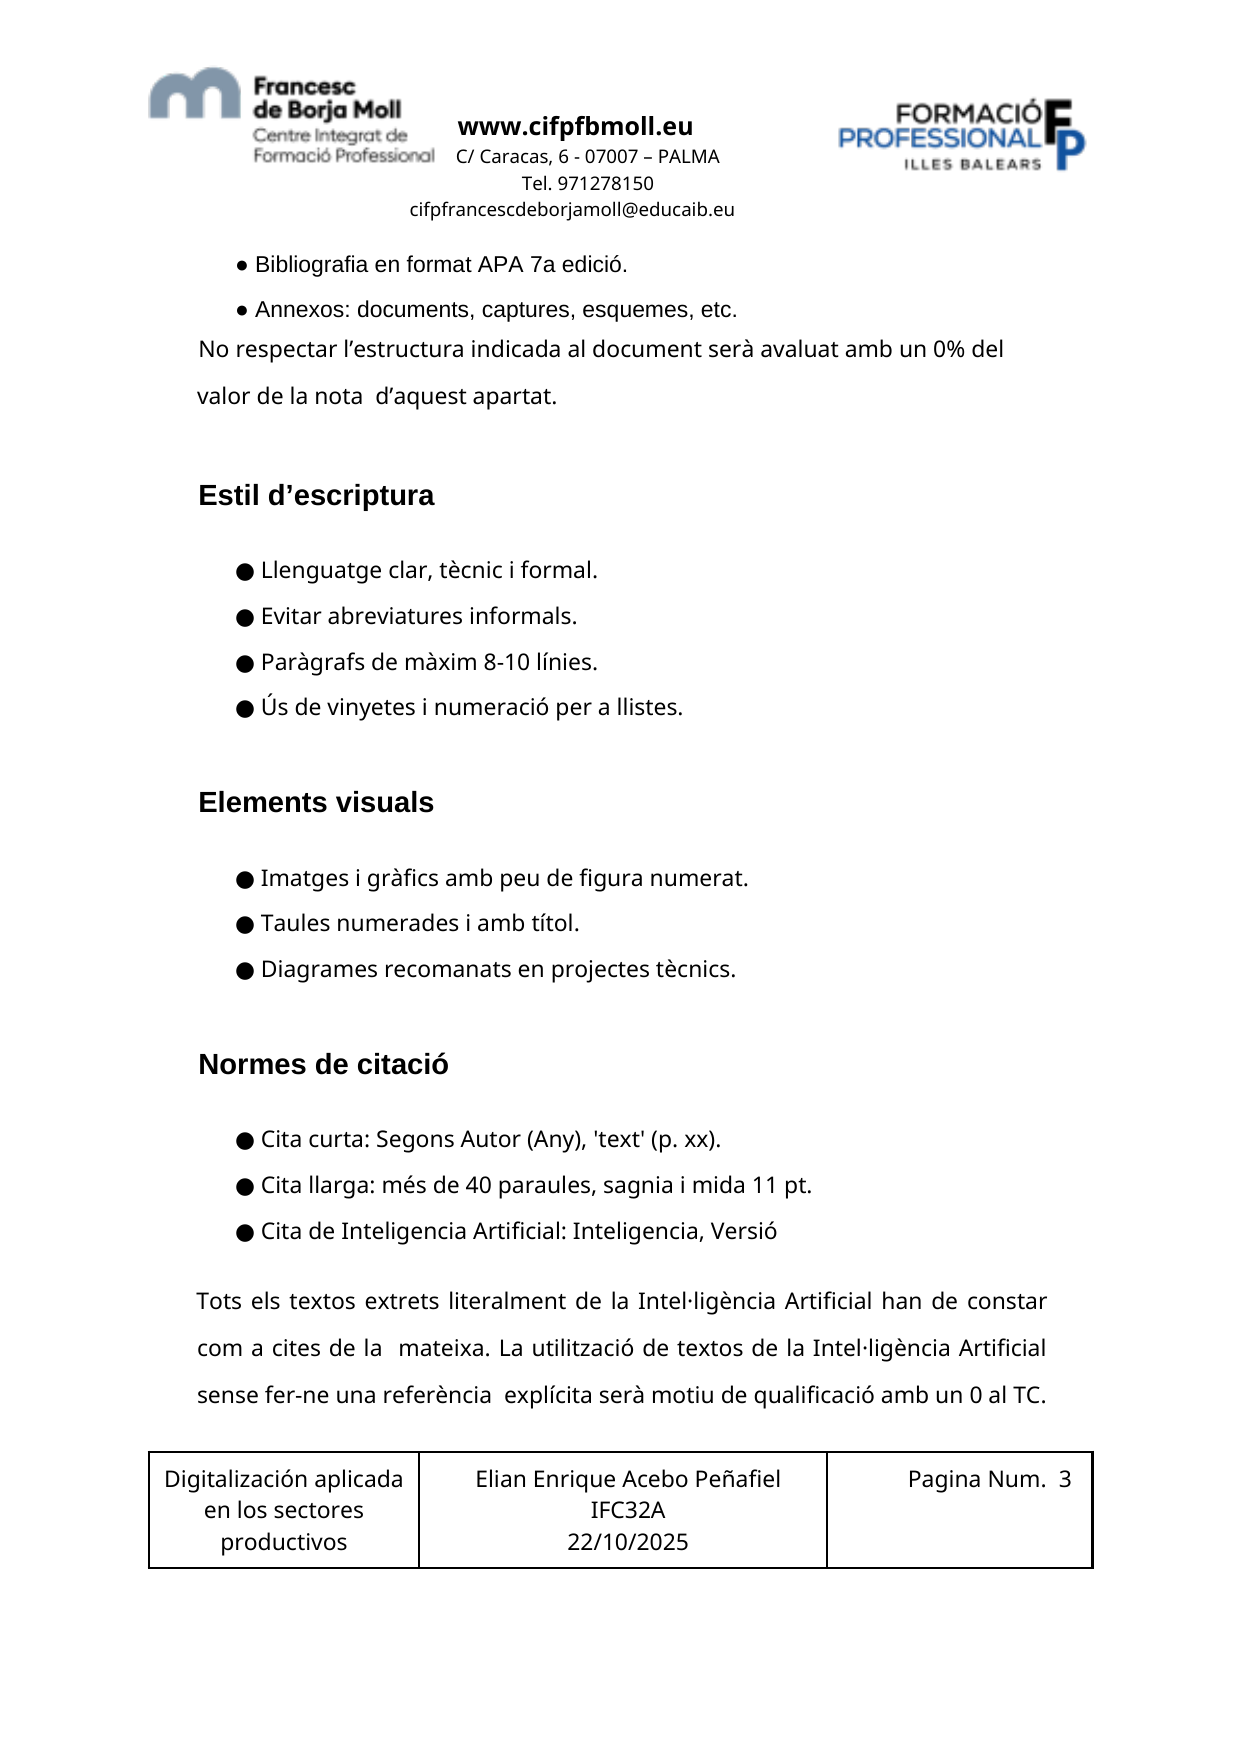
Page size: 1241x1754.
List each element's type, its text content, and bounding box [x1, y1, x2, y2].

text ● Cita de Inteligencia Artificial: Inteligencia, Versió [235, 1215, 1093, 1246]
text ● Llenguatge clar, tècnic i formal. [235, 554, 1093, 586]
text ● Paràgrafs de màxim 8-10 línies. [235, 646, 1093, 677]
text ● Evitar abreviatures informals. [235, 600, 1093, 631]
text ● Bibliografia en format APA 7a edició. [235, 251, 1093, 277]
text No respectar l’estructura indicada al document serà avaluat amb un 0% del valor de la nota d’aquest apartat. [197, 333, 1017, 411]
text Elements visuals [198, 785, 1093, 819]
text Normes de citació [198, 1047, 1093, 1081]
text ● Ús de vinyetes i numeració per a llistes. [235, 691, 1093, 722]
picture [147, 64, 439, 169]
text Estil d’escriptura [198, 478, 1093, 512]
text ● Cita llarga: més de 40 paraules, sagnia i mida 11 pt. [235, 1169, 1093, 1200]
text ● Cita curta: Segons Autor (Any), 'text' (p. xx). [235, 1123, 1093, 1154]
text ● Taules numerades i amb títol. [235, 907, 1093, 939]
text Tots els textos extrets literalment de la Intel·ligència Artificial han de constar com a cites de la mateixa. La utilització de textos de la Intel·ligència Artificial sense fer-ne una referència explícita serà motiu de qualificació amb un 0 al TC. [196, 1285, 1048, 1410]
picture [833, 43, 1093, 227]
text ● Annexos: documents, captures, esquemes, etc. [235, 296, 1093, 322]
text ● Diagrames recomanats en projectes tècnics. [235, 953, 1093, 984]
text ● Imatges i gràfics amb peu de figura numerat. [235, 862, 1093, 893]
